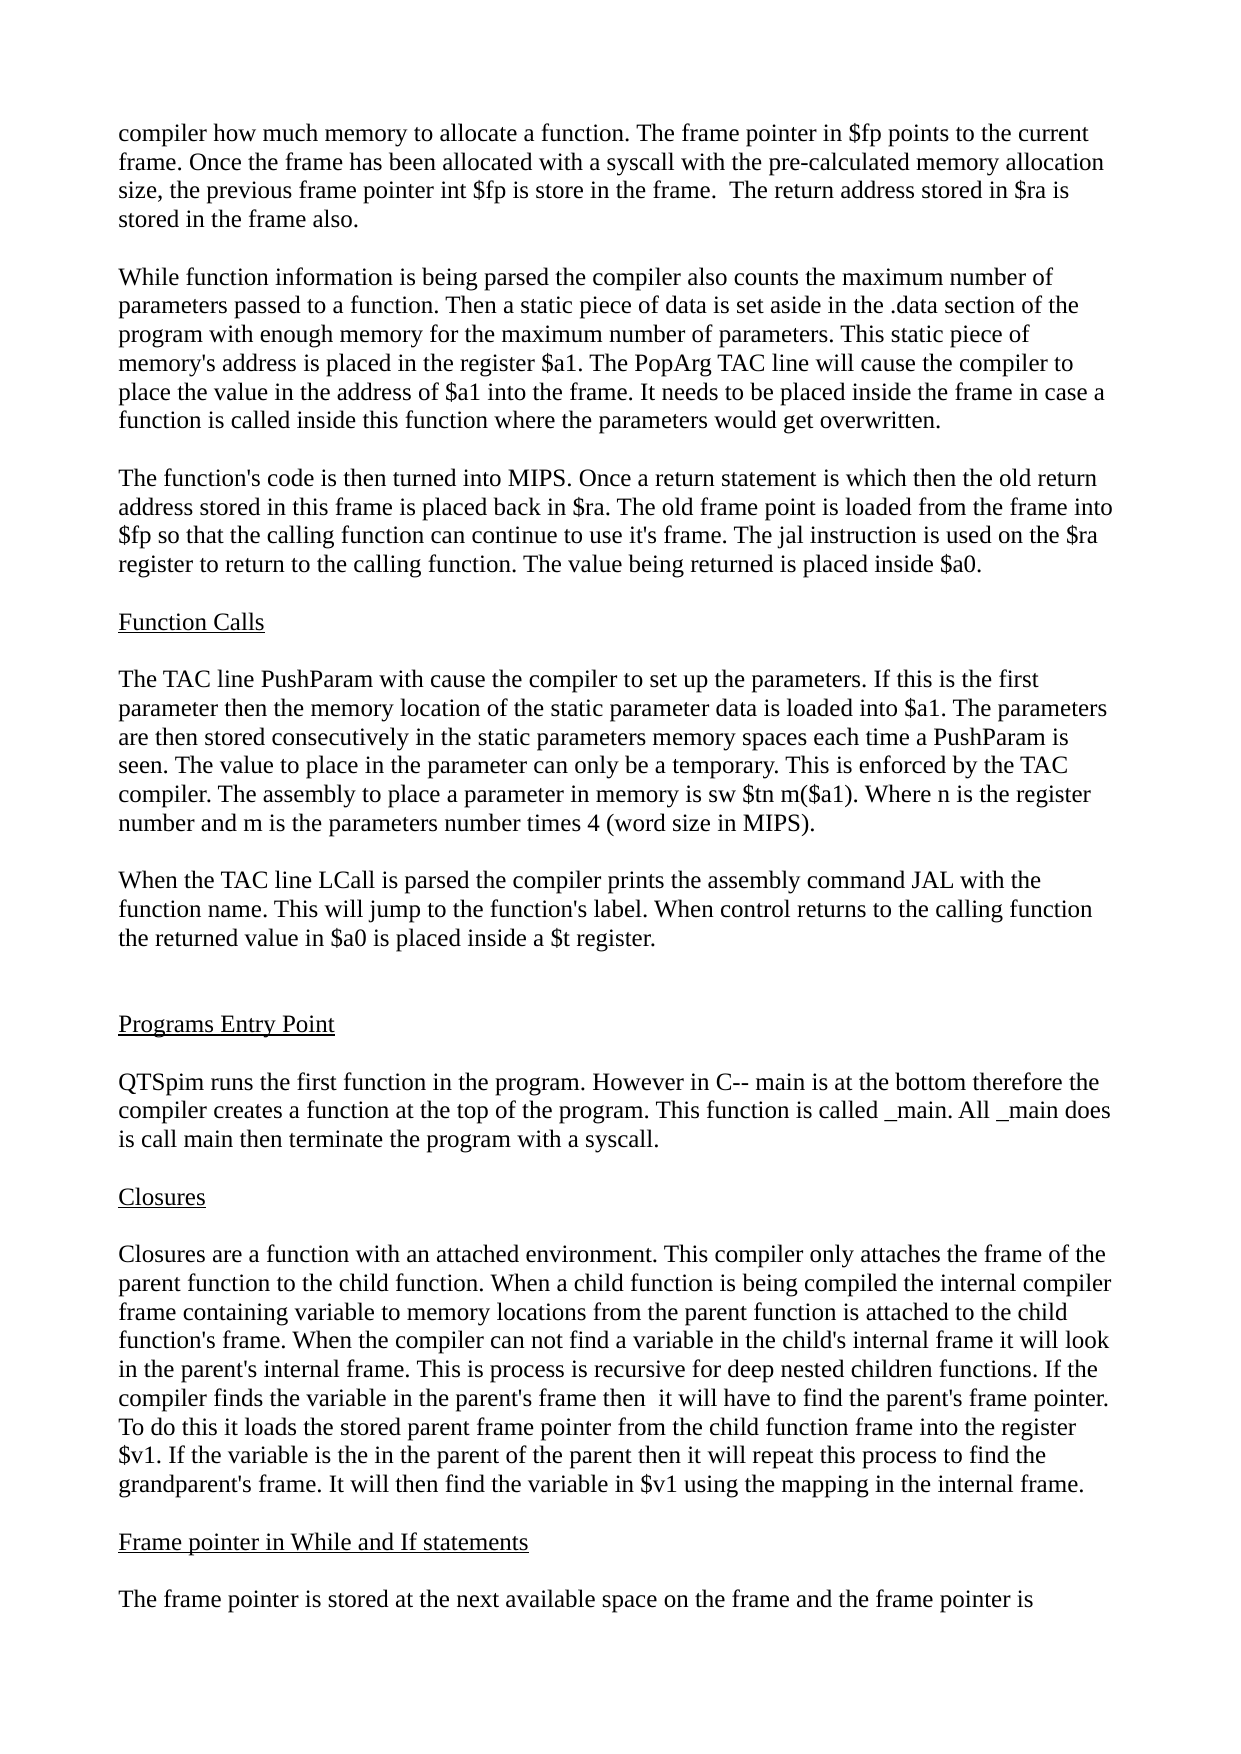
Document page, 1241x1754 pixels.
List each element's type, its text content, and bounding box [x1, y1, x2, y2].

text QTSpim runs the first function in the program. However in C-- main is at the bottom therefore the compiler creates a function at the top of the program. This function is called _main. All _main does is call main then terminate the program with a syscall. [118, 1067, 1122, 1153]
text Function Calls [118, 607, 1122, 636]
text The TAC line PushParam with cause the compiler to set up the parameters. If this is the first parameter then the memory location of the static parameter data is loaded into $a1. The parameters are then stored consecutively in the static parameters memory spaces each time a PushParam is seen. The value to place in the parameter can only be a temporary. This is enforced by the TAC compiler. The assembly to place a parameter in memory is sw $tn m($a1). Where n is the register number and m is the parameters number times 4 (word size in MIPS). [118, 664, 1122, 837]
text Closures [118, 1182, 1122, 1211]
text When the TAC line LCall is parsed the compiler prints the assembly command JAL with the function name. This will jump to the function's label. When control returns to the calling function the returned value in $a0 is placed inside a $t register. [118, 866, 1122, 952]
text compiler how much memory to allocate a function. The frame pointer in $fp points to the current frame. Once the frame has been allocated with a syscall with the pre-calculated memory allocation size, the previous frame pointer int $fp is store in the frame. The return address stored in $ra is stored in the frame also. [118, 118, 1122, 233]
text While function information is being parsed the compiler also counts the maximum number of parameters passed to a function. Then a static piece of data is set aside in the .data section of the program with enough memory for the maximum number of parameters. This static piece of memory's address is placed in the register $a1. The PopArg TAC line will cause the compiler to place the value in the address of $a1 into the frame. It needs to be placed inside the frame in case a function is called inside this function where the parameters would get overwritten. [118, 262, 1122, 434]
text The function's code is then turned into MIPS. Once a return statement is which then the old return address stored in this frame is placed back in $ra. The old frame point is loaded from the frame into $fp so that the calling function can continue to use it's frame. The jal instruction is used on the $ra register to return to the calling function. The value being returned is placed inside $a0. [118, 463, 1122, 578]
text Frame pointer in While and If statements [118, 1527, 1122, 1556]
text Closures are a function with an attached environment. This compiler only attaches the frame of the parent function to the child function. When a child function is being compiled the internal compiler frame containing variable to memory locations from the parent function is attached to the child function's frame. When the compiler can not find a variable in the child's internal frame it will look in the parent's internal frame. This is process is recursive for deep nested children functions. If the compiler finds the variable in the parent's frame then it will have to find the parent's frame pointer. To do this it loads the stored parent frame pointer from the child function frame into the register $v1. If the variable is the in the parent of the parent then it will repeat this process to find the grandparent's frame. It will then find the variable in $v1 using the mapping in the internal frame. [118, 1239, 1122, 1498]
text Programs Entry Point [118, 1009, 1122, 1038]
text The frame pointer is stored at the next available space on the frame and the frame pointer is [118, 1584, 1122, 1613]
